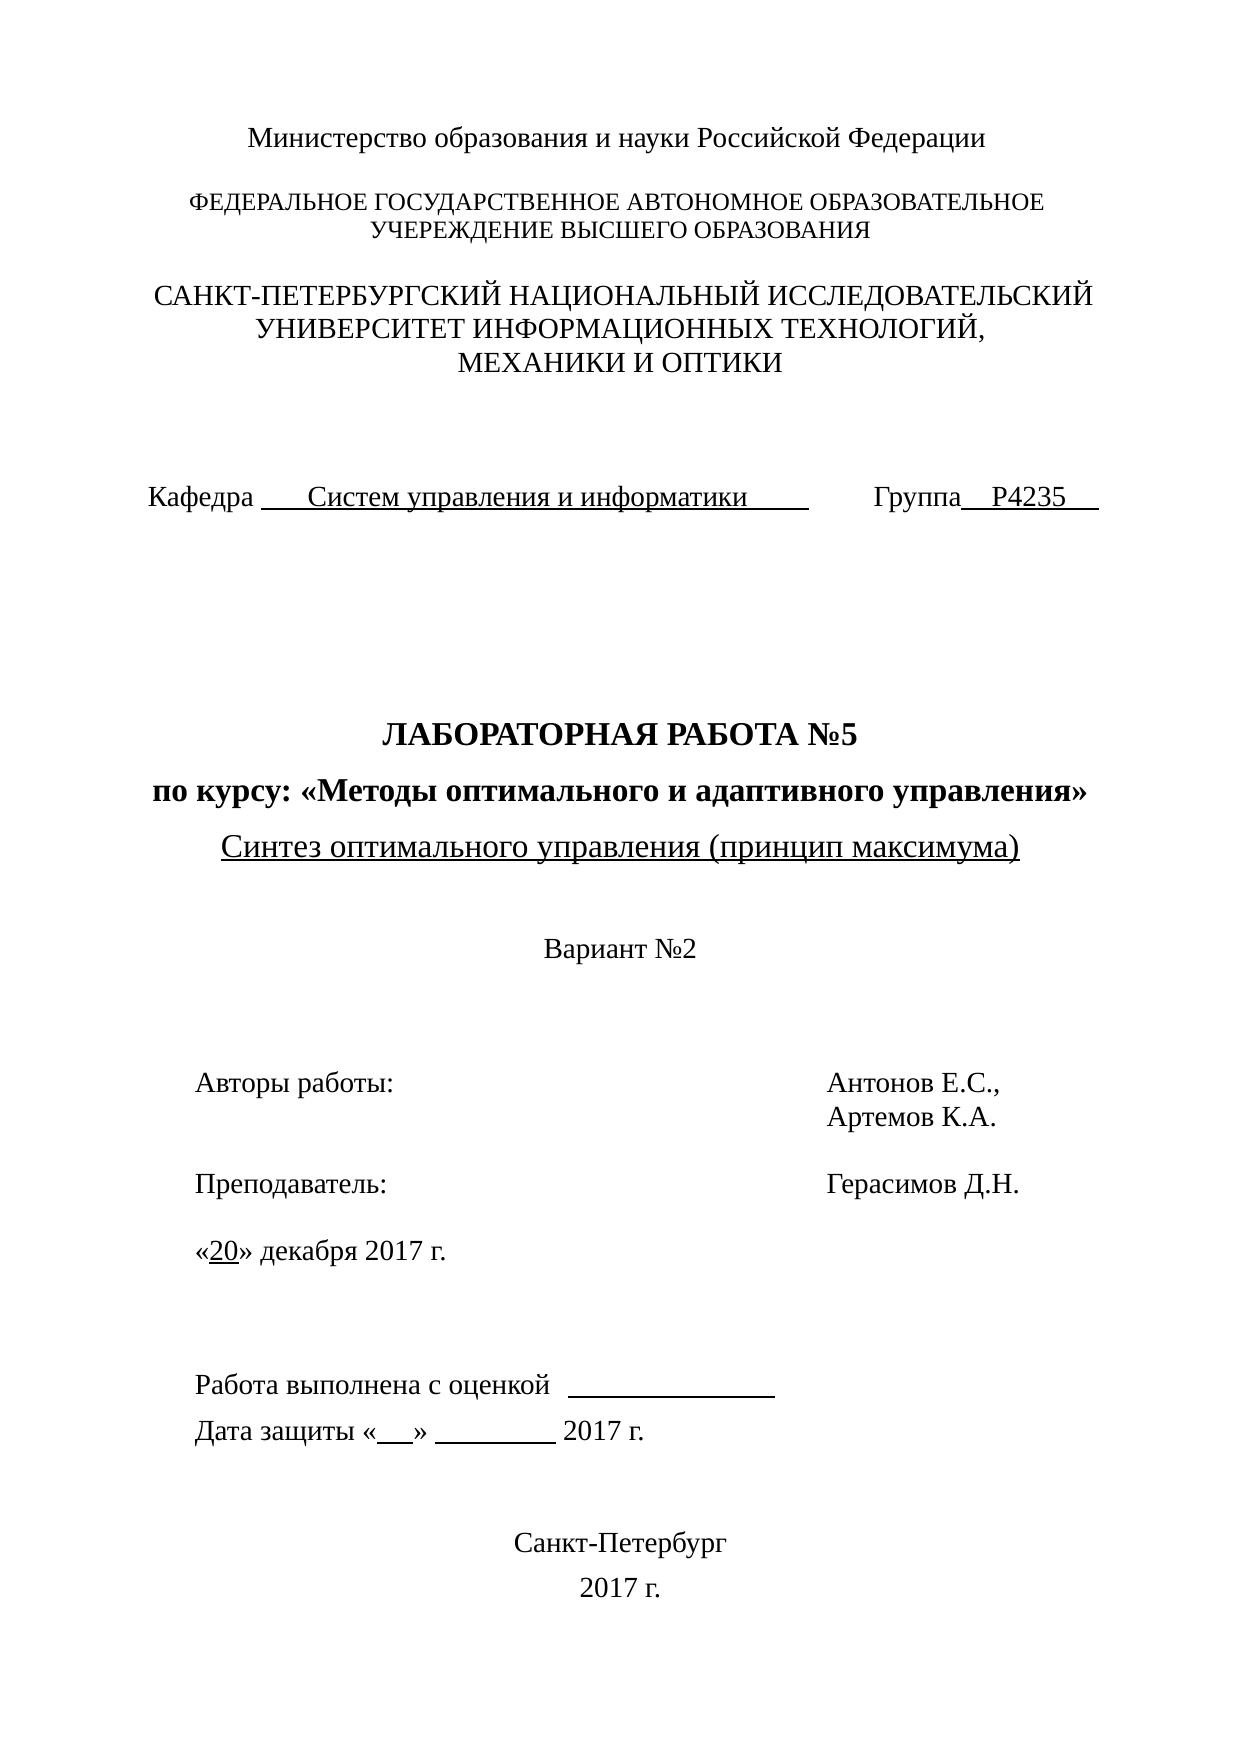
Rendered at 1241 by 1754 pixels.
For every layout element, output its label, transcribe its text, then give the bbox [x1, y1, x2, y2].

text Авторы работы: Антонов Е.С., [118, 1066, 1122, 1099]
text Кафедра Систем управления и информатики Группа P4235 [118, 479, 1122, 513]
text Синтез оптимального управления (принцип максимума) [118, 826, 1122, 864]
text ЛАБОРАТОРНАЯ РАБОТА №5 [118, 714, 1122, 752]
text Дата защиты « » 2017 г. [118, 1413, 1122, 1446]
text ФЕДЕРАЛЬНОЕ ГОСУДАРСТВЕННОЕ АВТОНОМНОЕ ОБРАЗОВАТЕЛЬНОЕ УЧЕРЕЖДЕНИЕ ВЫСШЕГО ОБРАЗОВАНИЯ [118, 187, 1122, 244]
text Артемов К.А. [118, 1099, 1122, 1133]
text САНКТ-ПЕТЕРБУРГСКИЙ НАЦИОНАЛЬНЫЙ ИССЛЕДОВАТЕЛЬСКИЙ УНИВЕРСИТЕТ ИНФОРМАЦИОННЫХ ТЕХНОЛОГИЙ, МЕХАНИКИ И ОПТИКИ [118, 278, 1122, 378]
text Министерство образования и науки Российской Федерации [118, 120, 1122, 153]
text Работа выполнена с оценкой [118, 1367, 1122, 1401]
text Санкт-Петербург [118, 1525, 1122, 1559]
text Вариант №2 [118, 931, 1122, 965]
text 2017 г. [118, 1571, 1122, 1604]
text «20» декабря 2017 г. [118, 1233, 1122, 1267]
text по курсу: «Методы оптимального и адаптивного управления» [118, 770, 1122, 808]
text Преподаватель: Герасимов Д.Н. [118, 1166, 1122, 1200]
